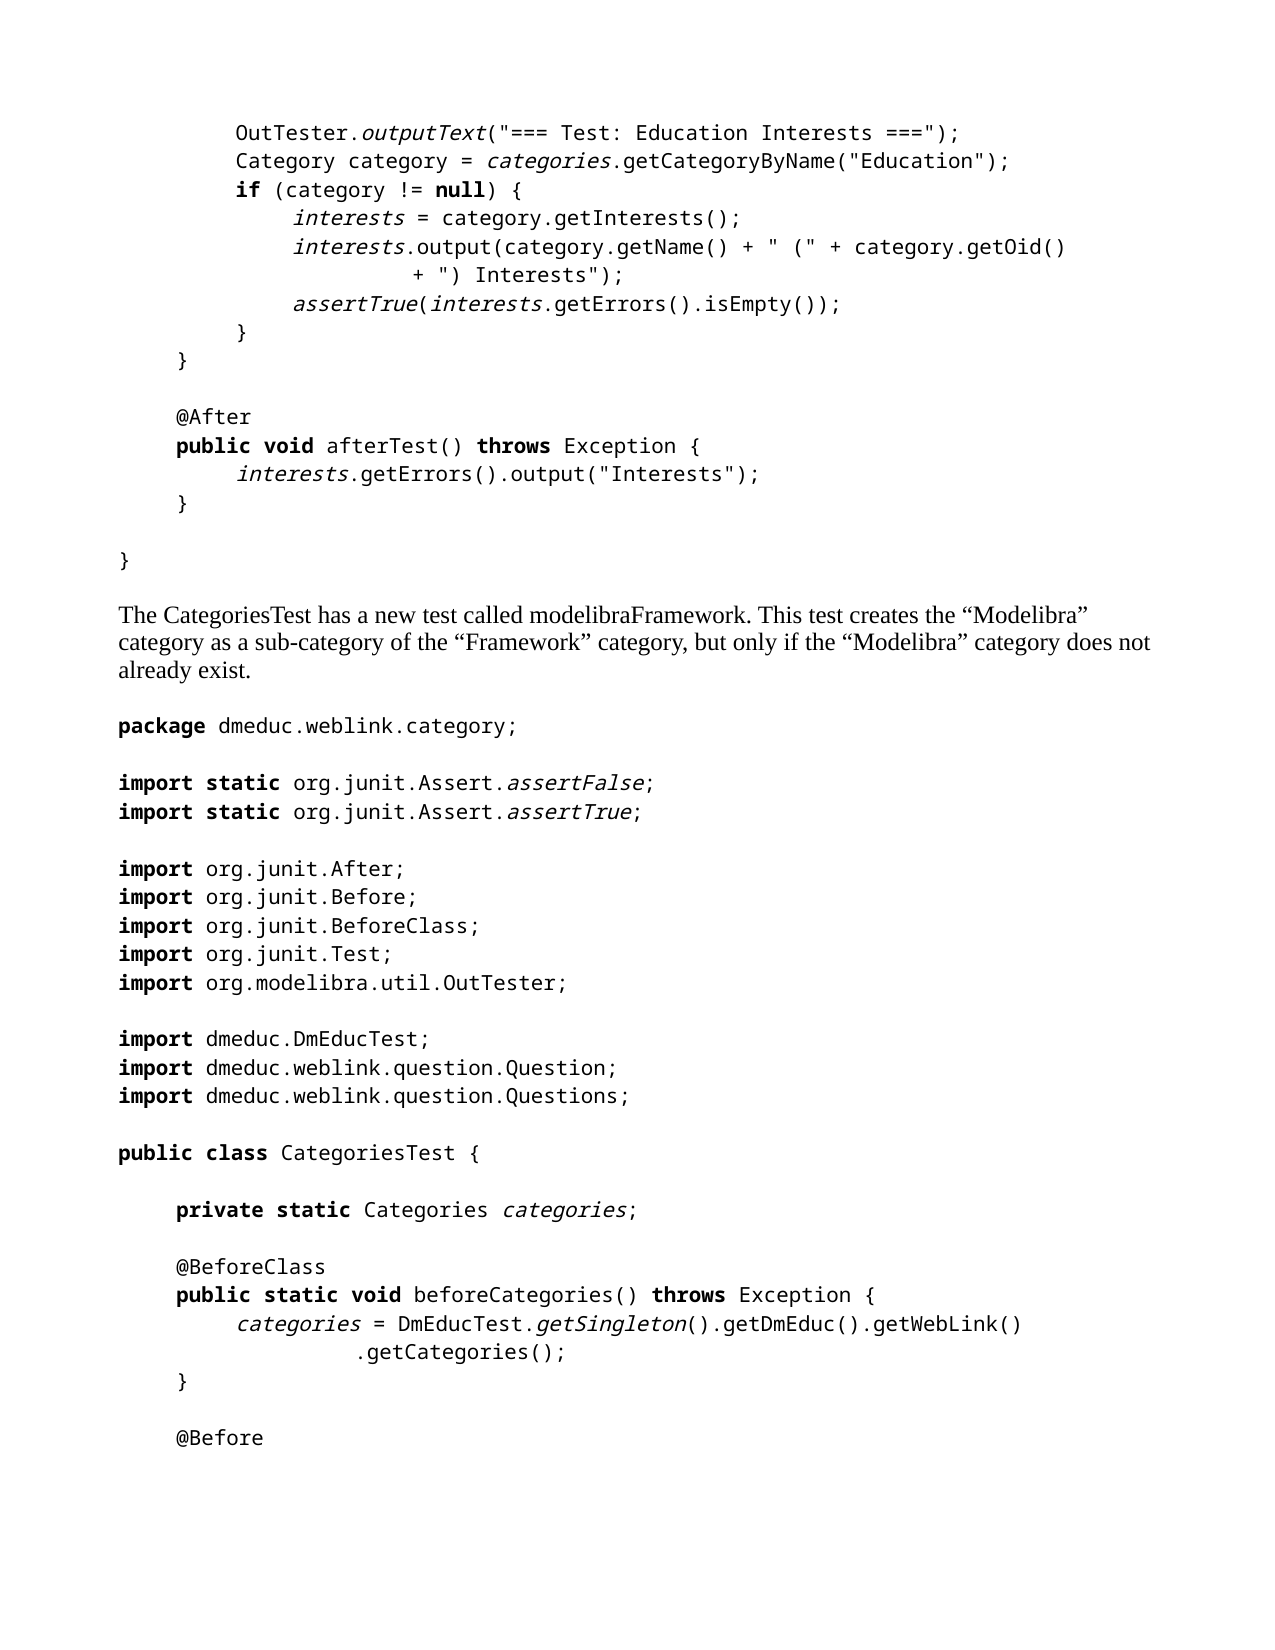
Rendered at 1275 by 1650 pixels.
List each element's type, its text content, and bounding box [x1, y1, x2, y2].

text import org.junit.BeforeClass; [118, 911, 1157, 939]
text assertTrue(interests.getErrors().isEmpty()); [118, 289, 1157, 317]
text private static Categories categories; [118, 1195, 1157, 1223]
text interests.getErrors().output("Interests"); [118, 459, 1157, 488]
text public void afterTest() throws Exception { [118, 431, 1157, 459]
text categories = DmEducTest.getSingleton().getDmEduc().getWebLink() [118, 1309, 1157, 1337]
text Category category = categories.getCategoryByName("Education"); [118, 147, 1157, 175]
text if (category != null) { [118, 175, 1157, 203]
text } [118, 545, 1157, 573]
text import dmeduc.weblink.question.Question; [118, 1053, 1157, 1081]
text import org.modelibra.util.OutTester; [118, 968, 1157, 996]
text package dmeduc.weblink.category; [118, 712, 1157, 740]
text import org.junit.Before; [118, 882, 1157, 911]
text @BeforeClass [118, 1252, 1157, 1280]
text } [118, 1366, 1157, 1394]
text public static void beforeCategories() throws Exception { [118, 1280, 1157, 1309]
text import dmeduc.DmEducTest; [118, 1024, 1157, 1053]
text import static org.junit.Assert.assertTrue; [118, 797, 1157, 825]
text import org.junit.Test; [118, 939, 1157, 968]
text import static org.junit.Assert.assertFalse; [118, 768, 1157, 797]
text .getCategories(); [118, 1337, 1157, 1366]
text } [118, 317, 1157, 346]
text } [118, 346, 1157, 374]
text The CategoriesTest has a new test called modelibraFramework. This test creates the “Modelibra” category as a sub-category of the “Framework” category, but only if the “Modelibra” category does not already exist. [118, 601, 1157, 684]
text OutTester.outputText("=== Test: Education Interests ==="); [118, 118, 1157, 147]
text + ") Interests"); [118, 260, 1157, 289]
text public class CategoriesTest { [118, 1138, 1157, 1167]
text @After [118, 402, 1157, 431]
text interests.output(category.getName() + " (" + category.getOid() [118, 232, 1157, 260]
text interests = category.getInterests(); [118, 203, 1157, 232]
text import dmeduc.weblink.question.Questions; [118, 1081, 1157, 1110]
text import org.junit.After; [118, 854, 1157, 882]
text } [118, 488, 1157, 516]
text @Before [118, 1423, 1157, 1451]
